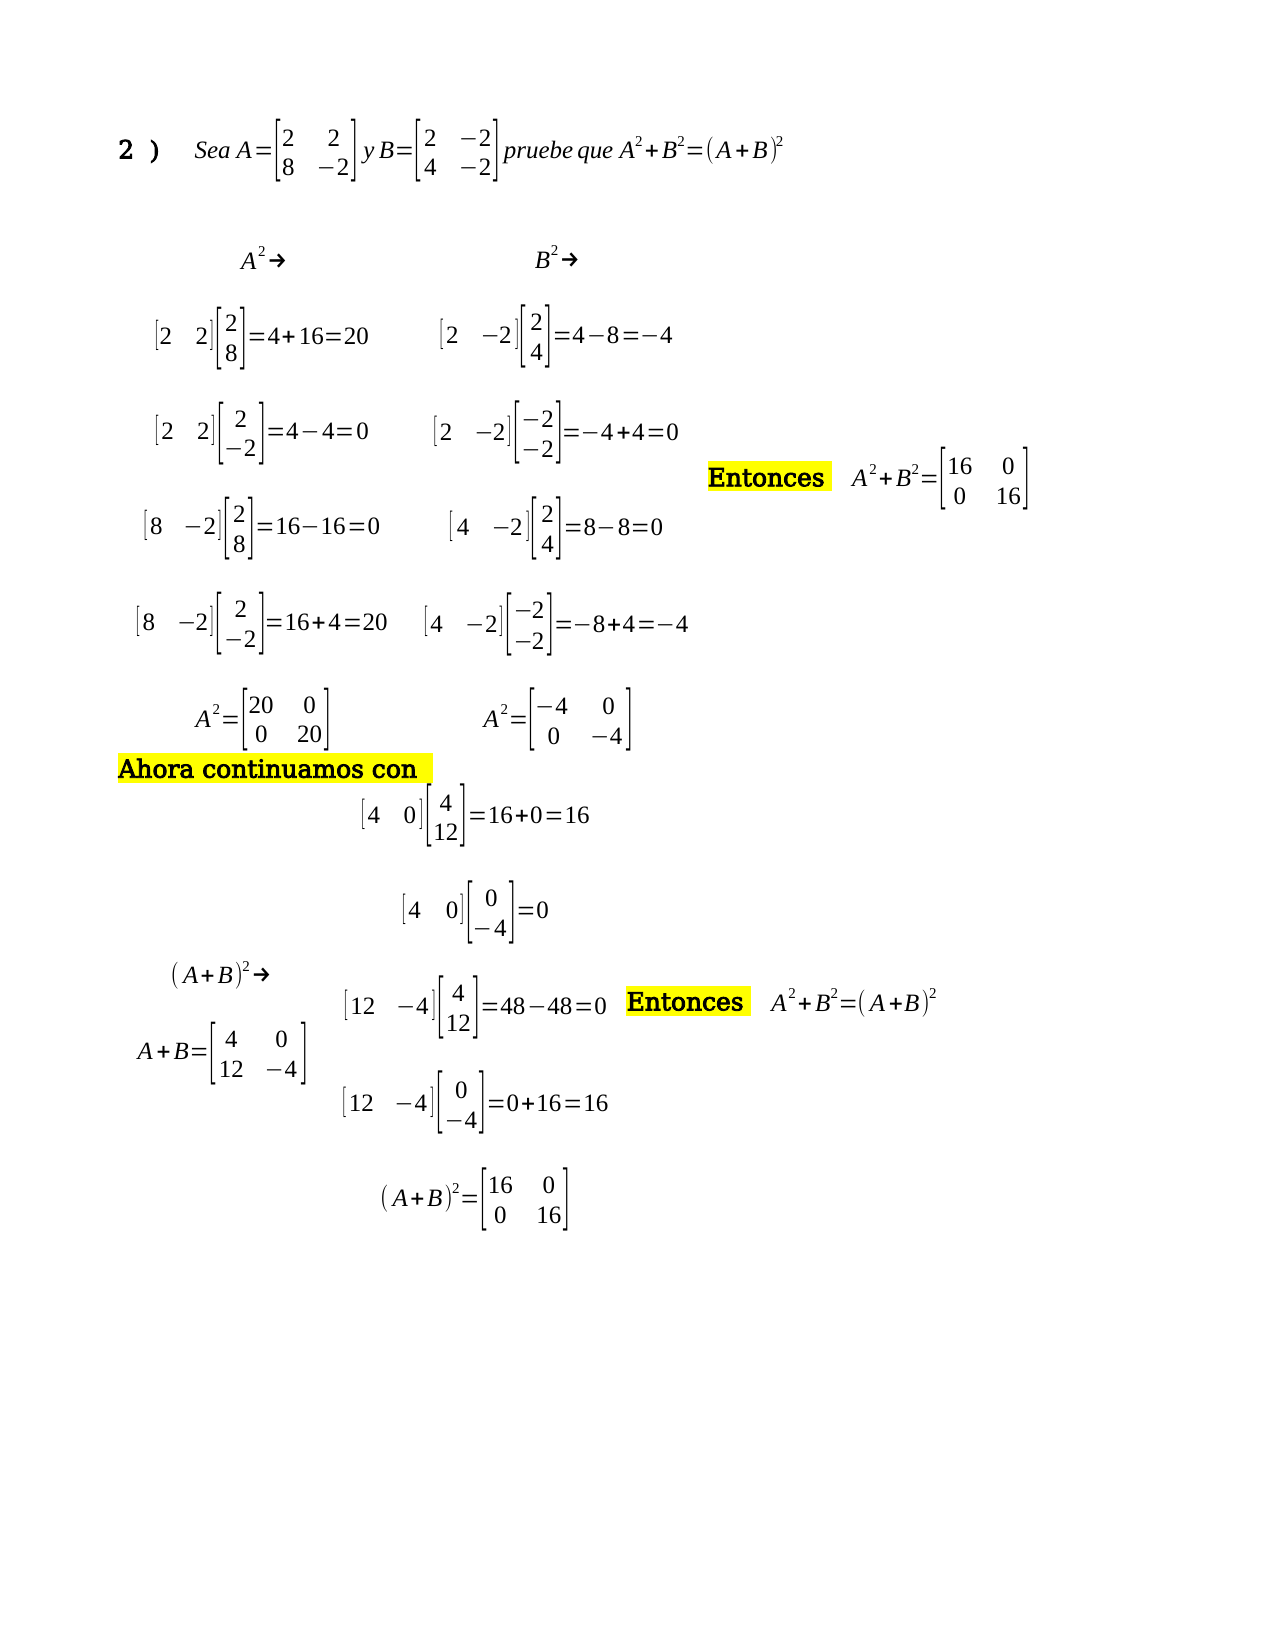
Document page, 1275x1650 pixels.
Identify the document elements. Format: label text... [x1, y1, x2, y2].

text Entonces [118, 213, 1157, 753]
text Entonces [118, 783, 1157, 1232]
text Ahora continuamos con [118, 753, 1157, 783]
text 2 ) [118, 118, 1157, 183]
